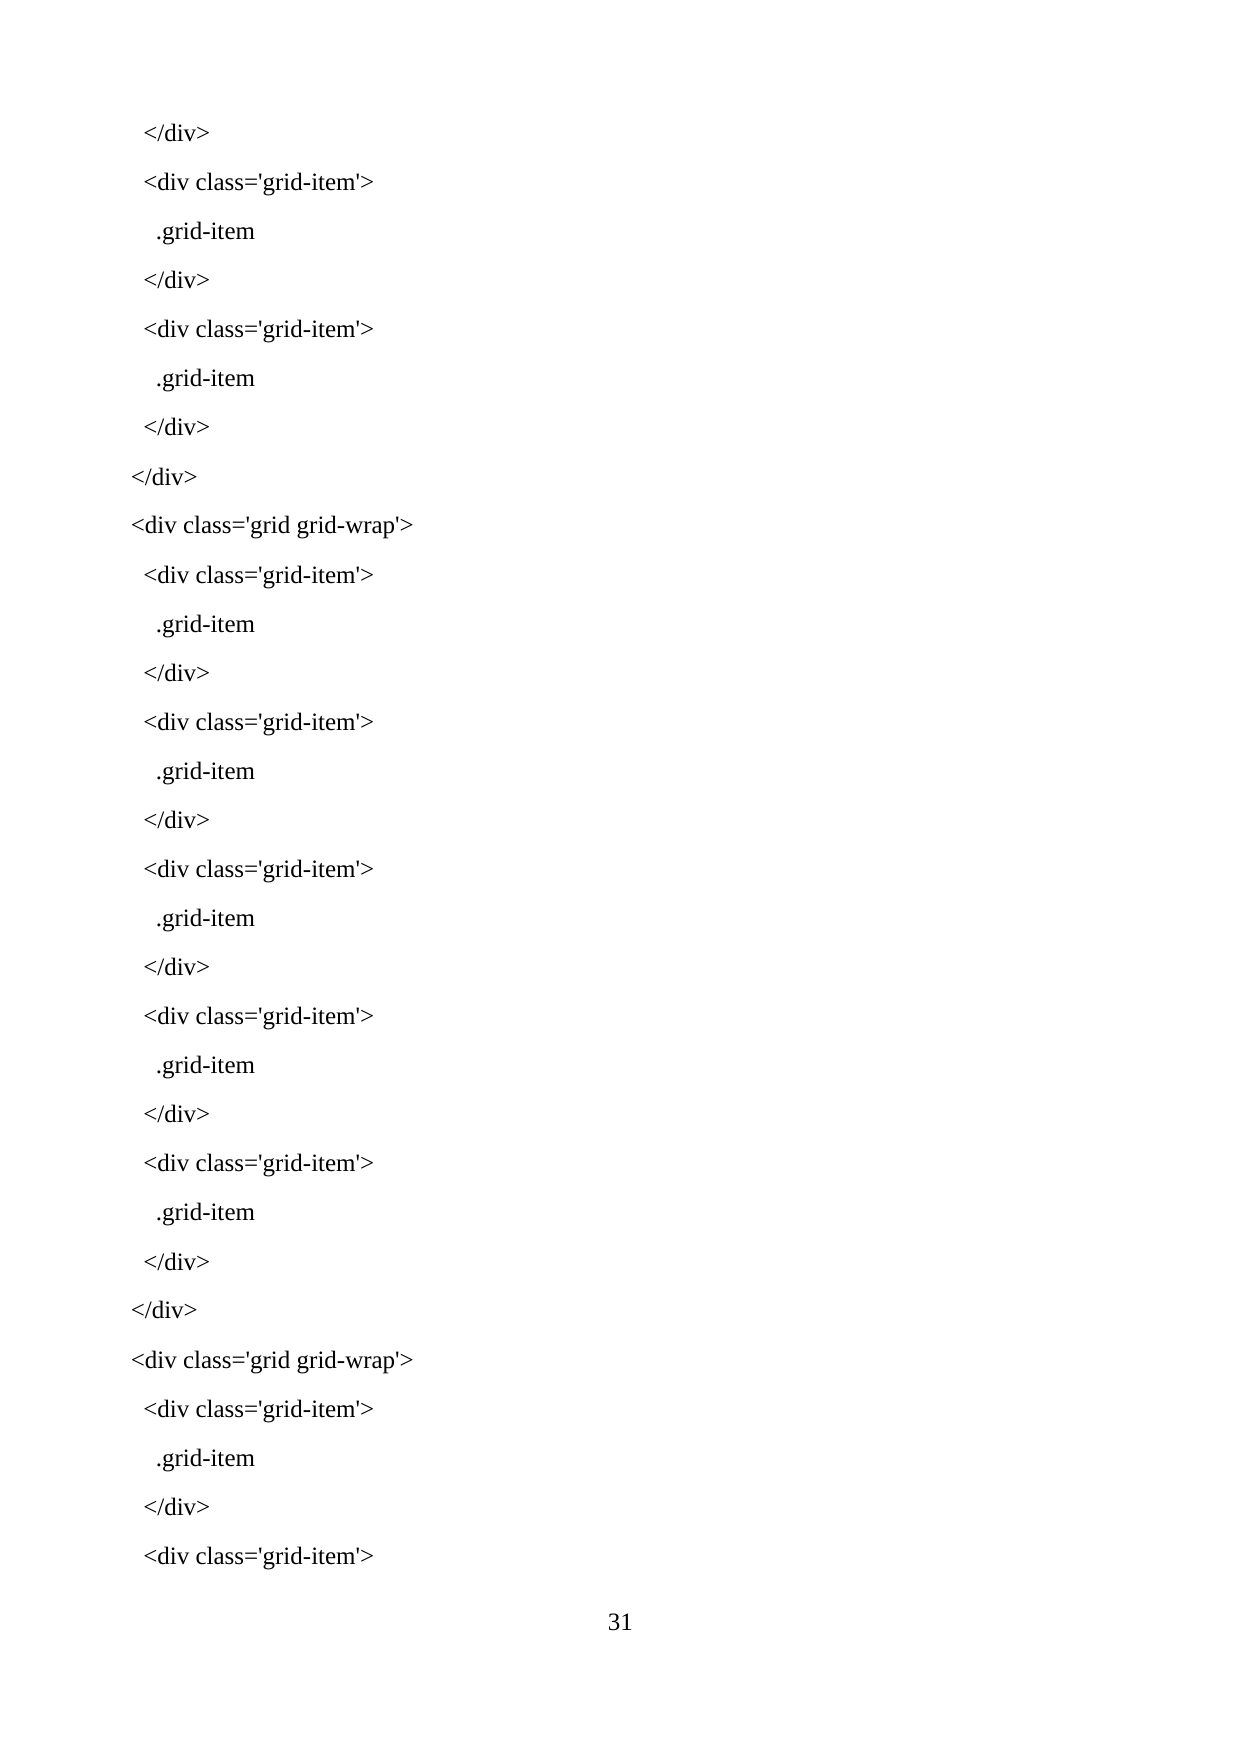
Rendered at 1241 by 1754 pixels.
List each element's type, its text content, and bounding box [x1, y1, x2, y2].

text <div class='grid-item'> [118, 1394, 1122, 1422]
text </div> [118, 462, 1122, 490]
text <div class='grid grid-wrap'> [118, 511, 1122, 539]
text </div> [118, 805, 1122, 834]
text <div class='grid grid-wrap'> [118, 1345, 1122, 1373]
text .grid-item [118, 1050, 1122, 1079]
text </div> [118, 1247, 1122, 1275]
text </div> [118, 412, 1122, 441]
text .grid-item [118, 363, 1122, 392]
text <div class='grid-item'> [118, 854, 1122, 883]
text .grid-item [118, 216, 1122, 245]
text .grid-item [118, 1197, 1122, 1226]
text </div> [118, 658, 1122, 687]
text .grid-item [118, 756, 1122, 785]
text </div> [118, 1296, 1122, 1324]
text .grid-item [118, 1443, 1122, 1472]
text <div class='grid-item'> [118, 707, 1122, 736]
text </div> [118, 1099, 1122, 1128]
text <div class='grid-item'> [118, 314, 1122, 343]
text .grid-item [118, 609, 1122, 637]
text <div class='grid-item'> [118, 1148, 1122, 1177]
text .grid-item [118, 903, 1122, 932]
text <div class='grid-item'> [118, 167, 1122, 196]
text <div class='grid-item'> [118, 1541, 1122, 1570]
text <div class='grid-item'> [118, 560, 1122, 588]
text </div> [118, 952, 1122, 981]
text </div> [118, 1492, 1122, 1521]
text <div class='grid-item'> [118, 1001, 1122, 1030]
text </div> [118, 118, 1122, 147]
text </div> [118, 265, 1122, 294]
